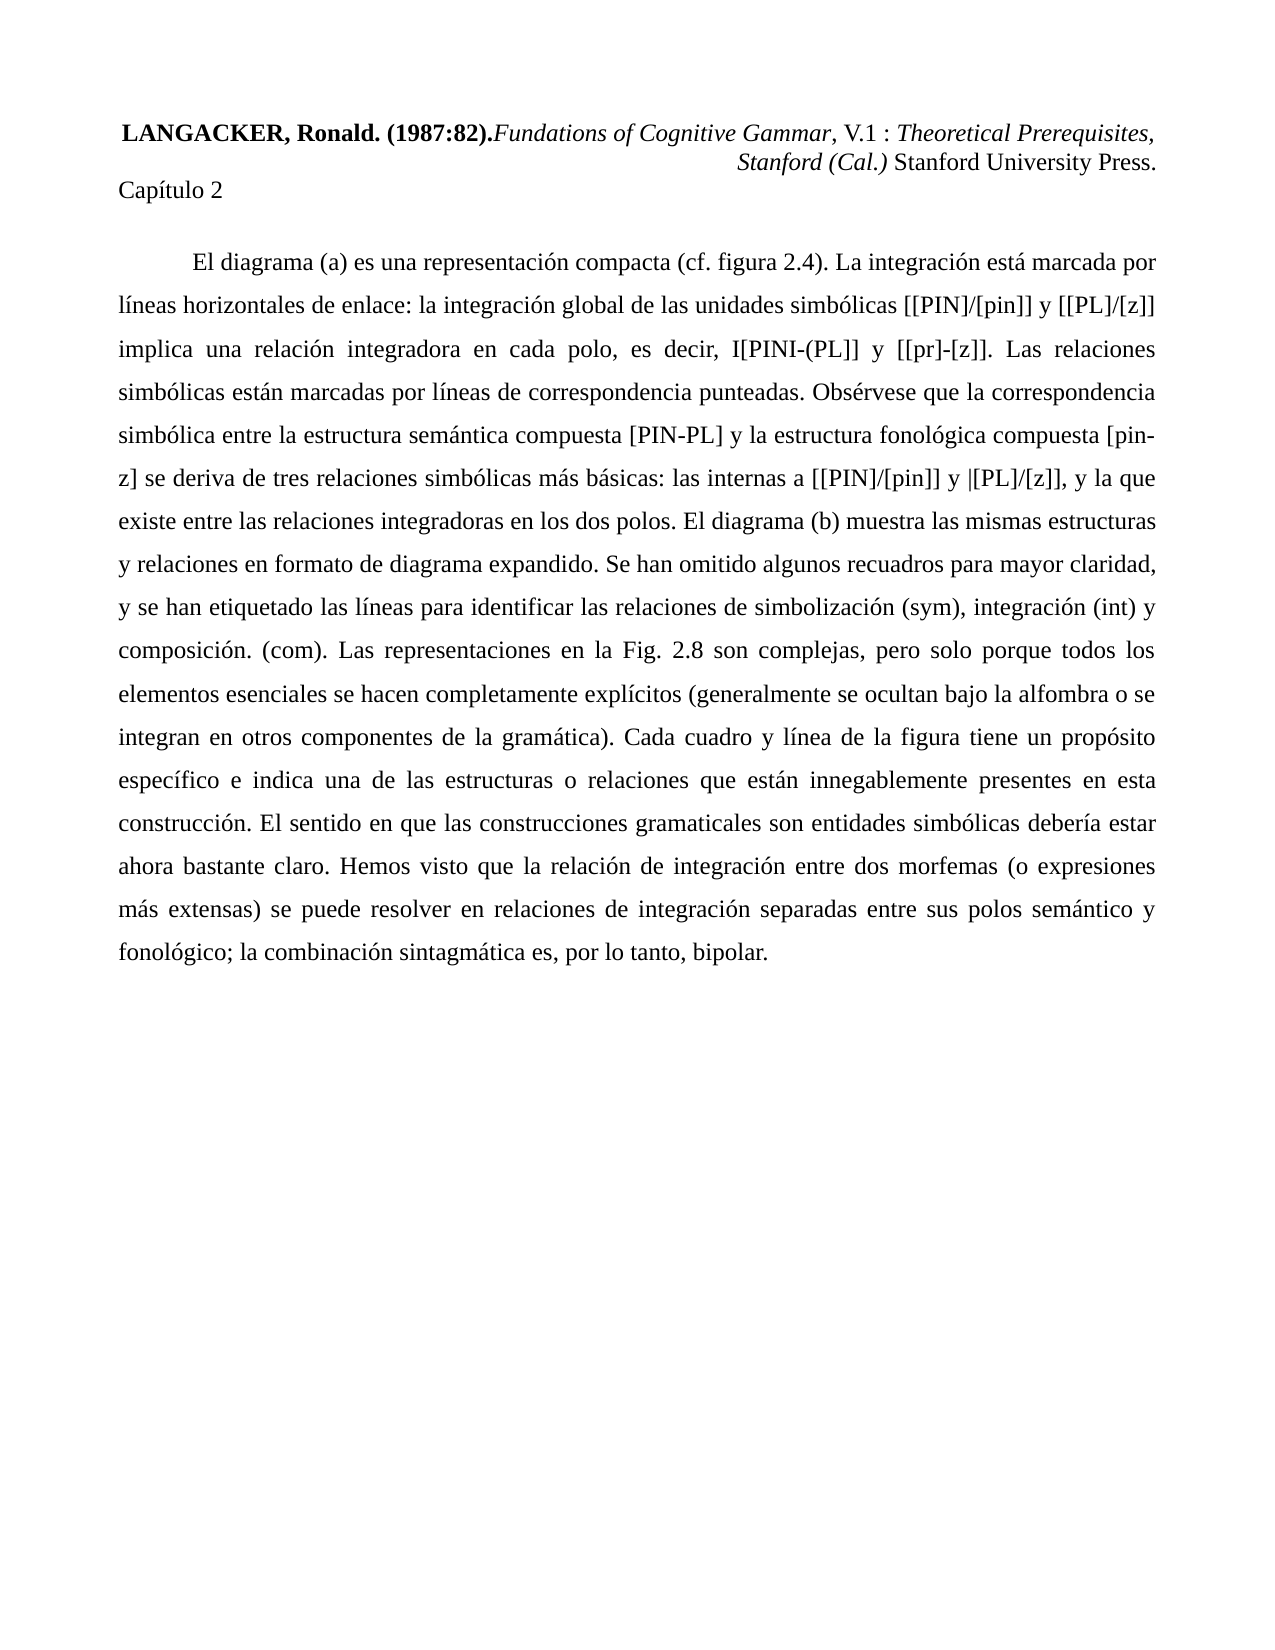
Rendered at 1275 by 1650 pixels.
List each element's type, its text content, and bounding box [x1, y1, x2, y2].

text Capítulo 2 [118, 176, 1157, 204]
text El diagrama (a) es una representación compacta (cf. figura 2.4). La integración está marcada por líneas horizontales de enlace: la integración global de las unidades simbólicas [[PIN]/[pin]] y [[PL]/[z]] implica una relación integradora en cada polo, es decir, I[PINI-(PL]] y [[pr]-[z]]. Las relaciones simbólicas están marcadas por líneas de correspondencia punteadas. Obsérvese que la correspondencia simbólica entre la estructura semántica compuesta [PIN-PL] y la estructura fonológica compuesta [pin-z] se deriva de tres relaciones simbólicas más básicas: las internas a [[PIN]/[pin]] y |[PL]/[z]], y la que existe entre las relaciones integradoras en los dos polos. El diagrama (b) muestra las mismas estructuras y relaciones en formato de diagrama expandido. Se han omitido algunos recuadros para mayor claridad, y se han etiquetado las líneas para identificar las relaciones de simbolización (sym), integración (int) y composición. (com). Las representaciones en la Fig. 2.8 son complejas, pero solo porque todos los elementos esenciales se hacen completamente explícitos (generalmente se ocultan bajo la alfombra o se integran en otros componentes de la gramática). Cada cuadro y línea de la figura tiene un propósito específico e indica una de las estructuras o relaciones que están innegablemente presentes en esta construcción. El sentido en que las construcciones gramaticales son entidades simbólicas debería estar ahora bastante claro. Hemos visto que la relación de integración entre dos morfemas (o expresiones más extensas) se puede resolver en relaciones de integración separadas entre sus polos semántico y fonológico; la combinación sintagmática es, por lo tanto, bipolar. [118, 247, 1157, 966]
text LANGACKER, Ronald. (1987:82).Fundations of Cognitive Gammar, V.1 : Theoretical Prerequisites, Stanford (Cal.) Stanford University Press. [118, 118, 1157, 176]
